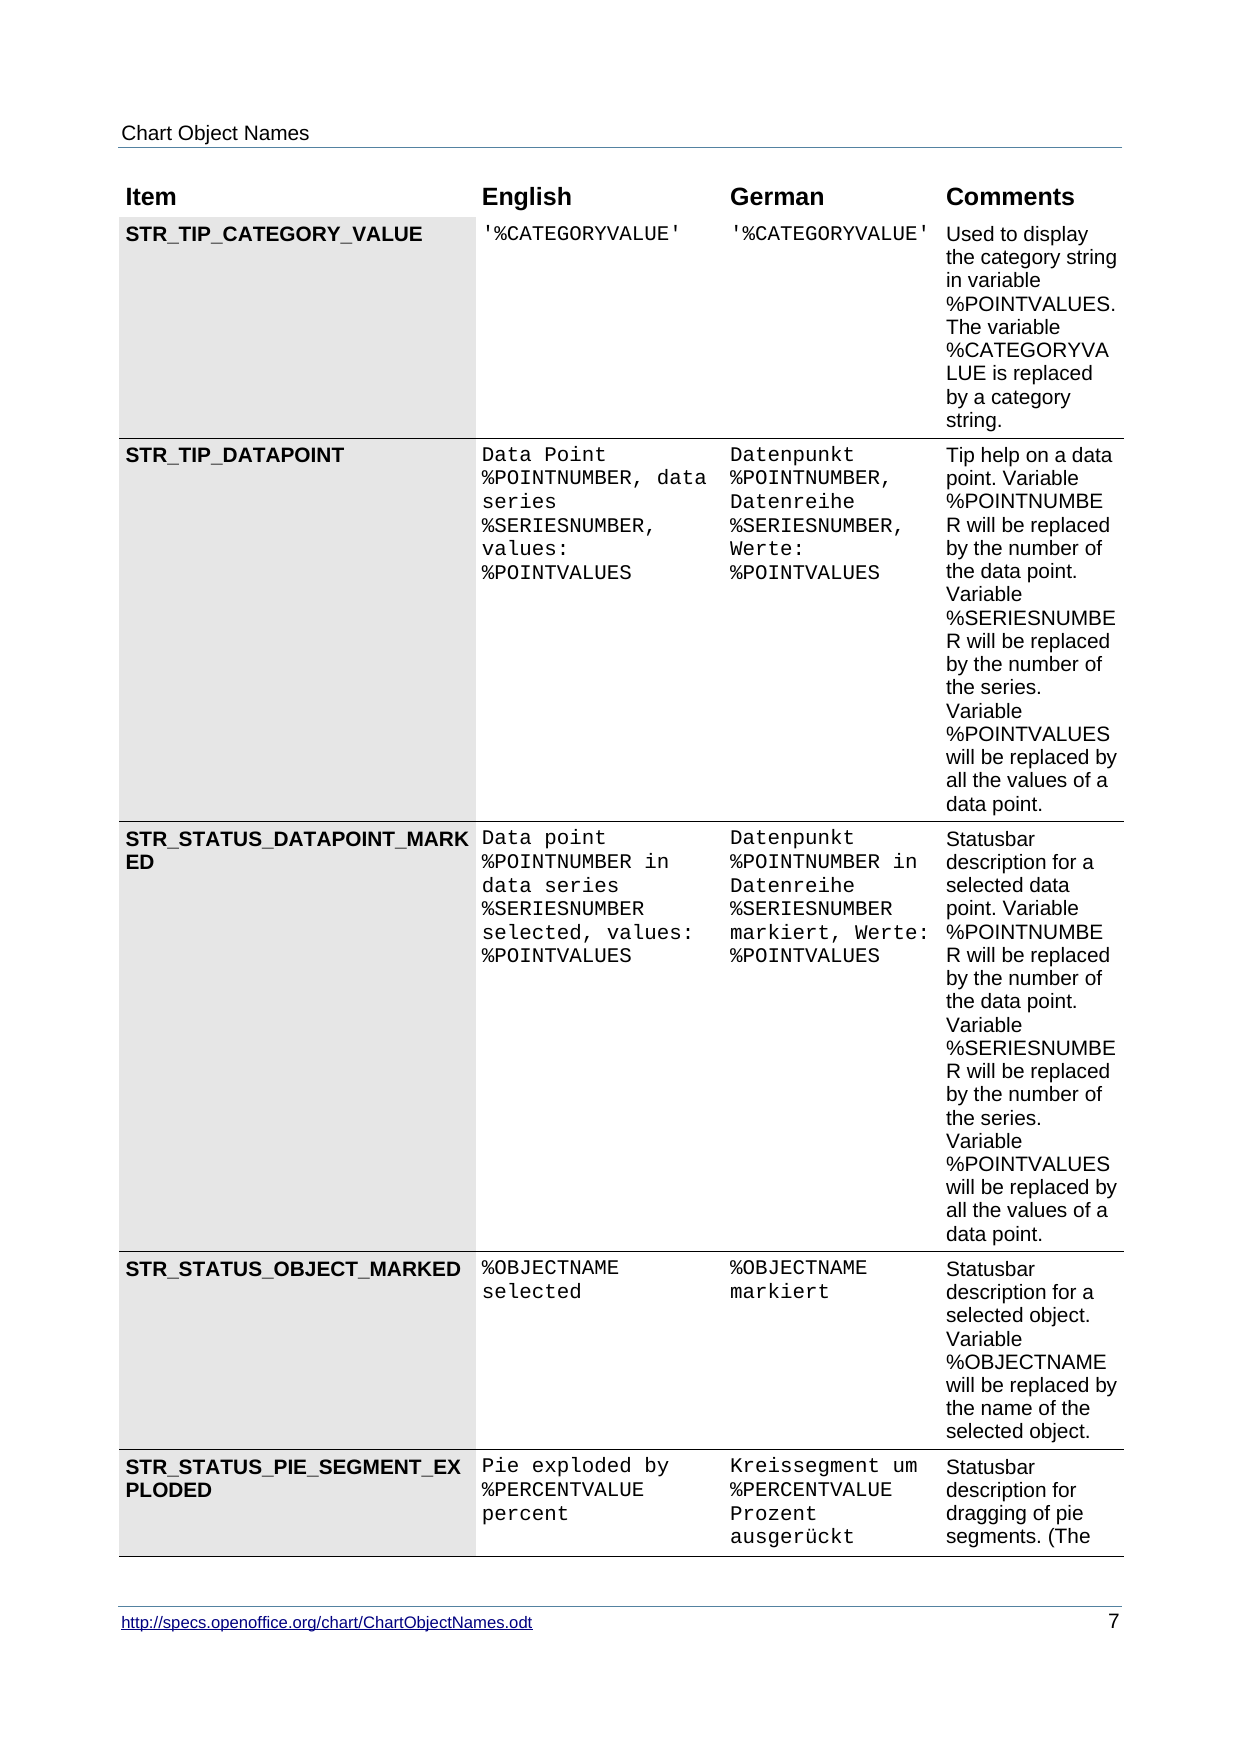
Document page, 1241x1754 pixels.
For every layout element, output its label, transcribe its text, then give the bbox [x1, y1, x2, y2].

table_cell Kreissegment um %PERCENTVALUE Prozent ausgerückt [724, 1450, 940, 1556]
table_cell Data point %POINTNUMBER in data series %SERIESNUMBER selected, values: %POINTVALUES [476, 822, 724, 1251]
table_cell Datenpunkt %POINTNUMBER, Datenreihe %SERIESNUMBER, Werte: %POINTVALUES [724, 439, 940, 821]
table_cell STR_STATUS_PIE_SEGMENT_EXPLODED [119, 1450, 476, 1556]
table_cell Statusbar description for dragging of pie segments. (The [940, 1450, 1123, 1556]
table_cell STR_TIP_DATAPOINT [119, 439, 476, 821]
table_header Comments [940, 177, 1123, 217]
table_cell Tip help on a data point. Variable %POINTNUMBER will be replaced by the number of the data point. Variable %SERIESNUMBER will be replaced by the number of the series. Variable %POINTVALUES will be replaced by all the values of a data point. [940, 439, 1123, 821]
table_cell Statusbar description for a selected object. Variable %OBJECTNAME will be replaced by the name of the selected object. [940, 1252, 1123, 1449]
table_cell %OBJECTNAME selected [476, 1252, 724, 1449]
table_cell Data Point %POINTNUMBER, data series %SERIESNUMBER, values: %POINTVALUES [476, 439, 724, 821]
table_header German [724, 177, 940, 217]
table_cell STR_TIP_CATEGORY_VALUE [119, 217, 476, 438]
table_cell Datenpunkt %POINTNUMBER in Datenreihe %SERIESNUMBER markiert, Werte: %POINTVALUES [724, 822, 940, 1251]
table_cell Statusbar description for a selected data point. Variable %POINTNUMBER will be replaced by the number of the data point. Variable %SERIESNUMBER will be replaced by the number of the series. Variable %POINTVALUES will be replaced by all the values of a data point. [940, 822, 1123, 1251]
table_cell STR_STATUS_OBJECT_MARKED [119, 1252, 476, 1449]
table_cell Used to display the category string in variable %POINTVALUES. The variable %CATEGORYVALUE is replaced by a category string. [940, 217, 1123, 438]
table_cell %OBJECTNAME markiert [724, 1252, 940, 1449]
table_cell '%CATEGORYVALUE' [476, 217, 724, 438]
table_header English [476, 177, 724, 217]
table_header Item [119, 177, 476, 217]
table_cell STR_STATUS_DATAPOINT_MARKED [119, 822, 476, 1251]
table_cell '%CATEGORYVALUE' [724, 217, 940, 438]
table_cell Pie exploded by %PERCENTVALUE percent [476, 1450, 724, 1556]
